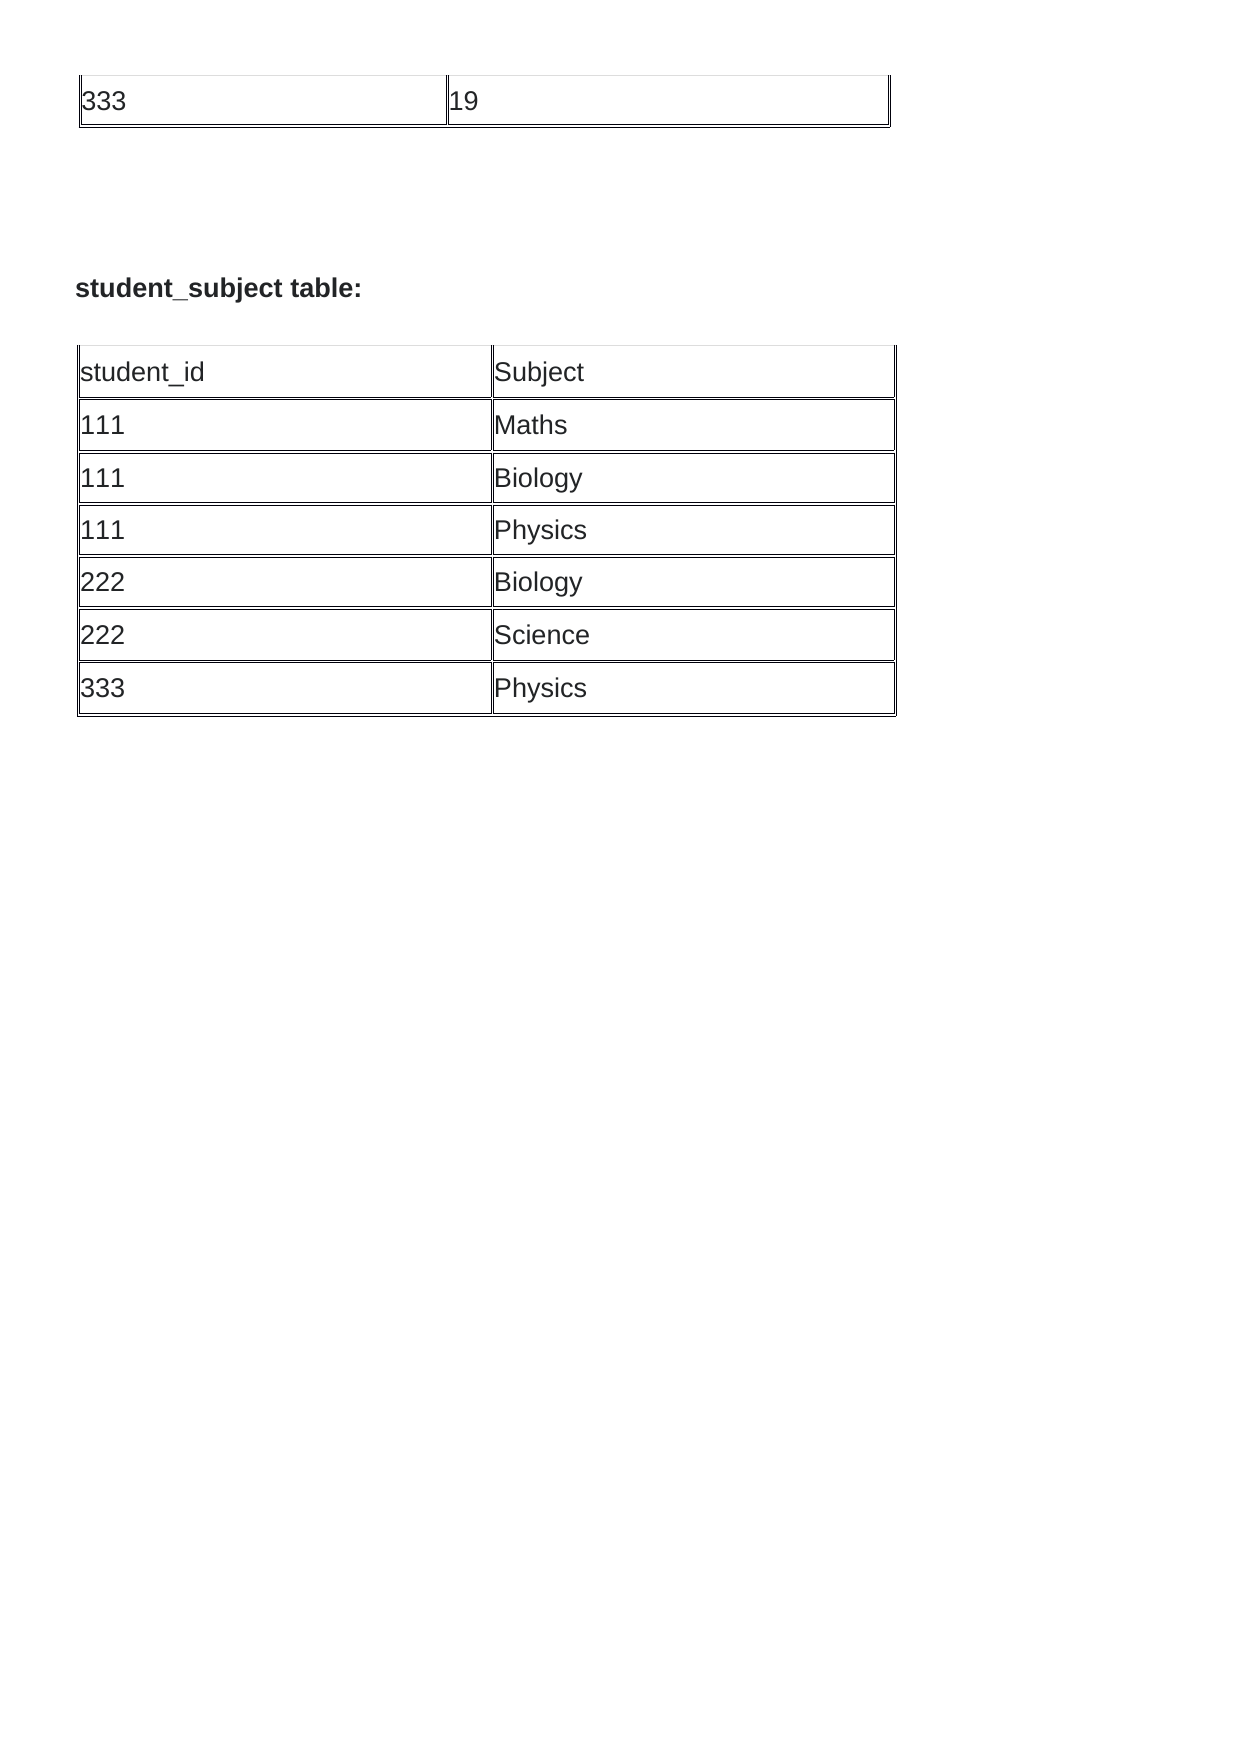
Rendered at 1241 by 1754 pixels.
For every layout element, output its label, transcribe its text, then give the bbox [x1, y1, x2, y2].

table_cell Physics [494, 506, 894, 554]
table_cell 19 [449, 76, 888, 124]
table_cell 333 [82, 76, 446, 124]
table_cell Maths [494, 400, 894, 450]
table_cell 222 [80, 610, 491, 660]
table_cell 111 [80, 400, 491, 450]
table_header student_id [80, 346, 491, 397]
table_cell 222 [80, 558, 491, 606]
table_cell Biology [494, 454, 894, 502]
text student_subject table: [75, 272, 1165, 303]
table_cell 111 [80, 454, 491, 502]
table_cell 111 [80, 506, 491, 554]
table_cell Physics [494, 663, 894, 713]
table_cell Science [494, 610, 894, 660]
table_cell 333 [80, 663, 491, 713]
table_cell Biology [494, 558, 894, 606]
table_header Subject [494, 346, 894, 397]
